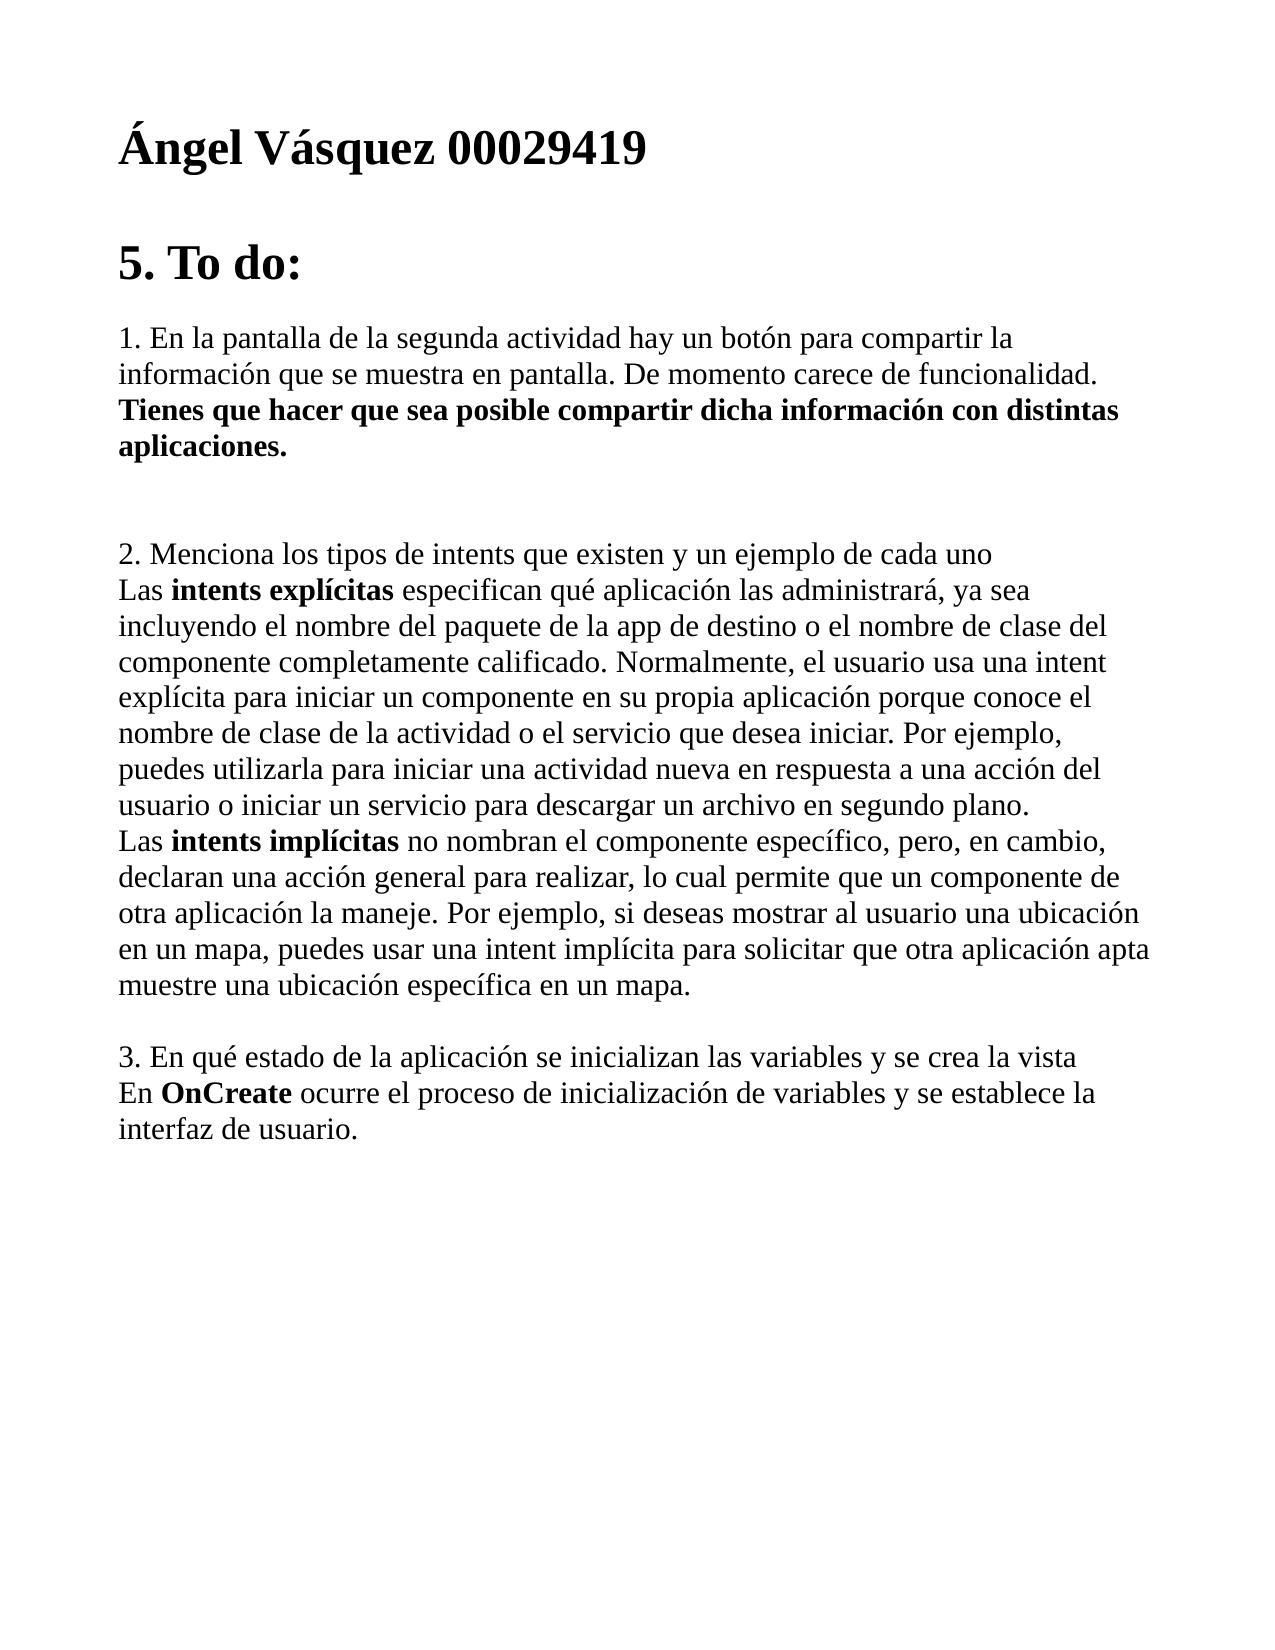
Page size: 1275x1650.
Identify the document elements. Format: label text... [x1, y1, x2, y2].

text 1. En la pantalla de la segunda actividad hay un botón para compartir la información que se muestra en pantalla. De momento carece de funcionalidad. Tienes que hacer que sea posible compartir dicha información con distintas aplicaciones. [118, 319, 1157, 463]
text Ángel Vásquez 00029419 [118, 118, 1157, 176]
text 3. En qué estado de la aplicación se inicializan las variables y se crea la vista [118, 1038, 1157, 1074]
text 2. Menciona los tipos de intents que existen y un ejemplo de cada uno [118, 535, 1157, 571]
text Las intents explícitas especifican qué aplicación las administrará, ya sea incluyendo el nombre del paquete de la app de destino o el nombre de clase del componente completamente calificado. Normalmente, el usuario usa una intent explícita para iniciar un componente en su propia aplicación porque conoce el nombre de clase de la actividad o el servicio que desea iniciar. Por ejemplo, puedes utilizarla para iniciar una actividad nueva en respuesta a una acción del usuario o iniciar un servicio para descargar un archivo en segundo plano. [118, 571, 1157, 822]
text En OnCreate ocurre el proceso de inicialización de variables y se establece la interfaz de usuario. [118, 1074, 1157, 1146]
text 5. To do: [118, 233, 1157, 291]
text Las intents implícitas no nombran el componente específico, pero, en cambio, declaran una acción general para realizar, lo cual permite que un componente de otra aplicación la maneje. Por ejemplo, si deseas mostrar al usuario una ubicación en un mapa, puedes usar una intent implícita para solicitar que otra aplicación apta muestre una ubicación específica en un mapa. [118, 822, 1157, 1002]
